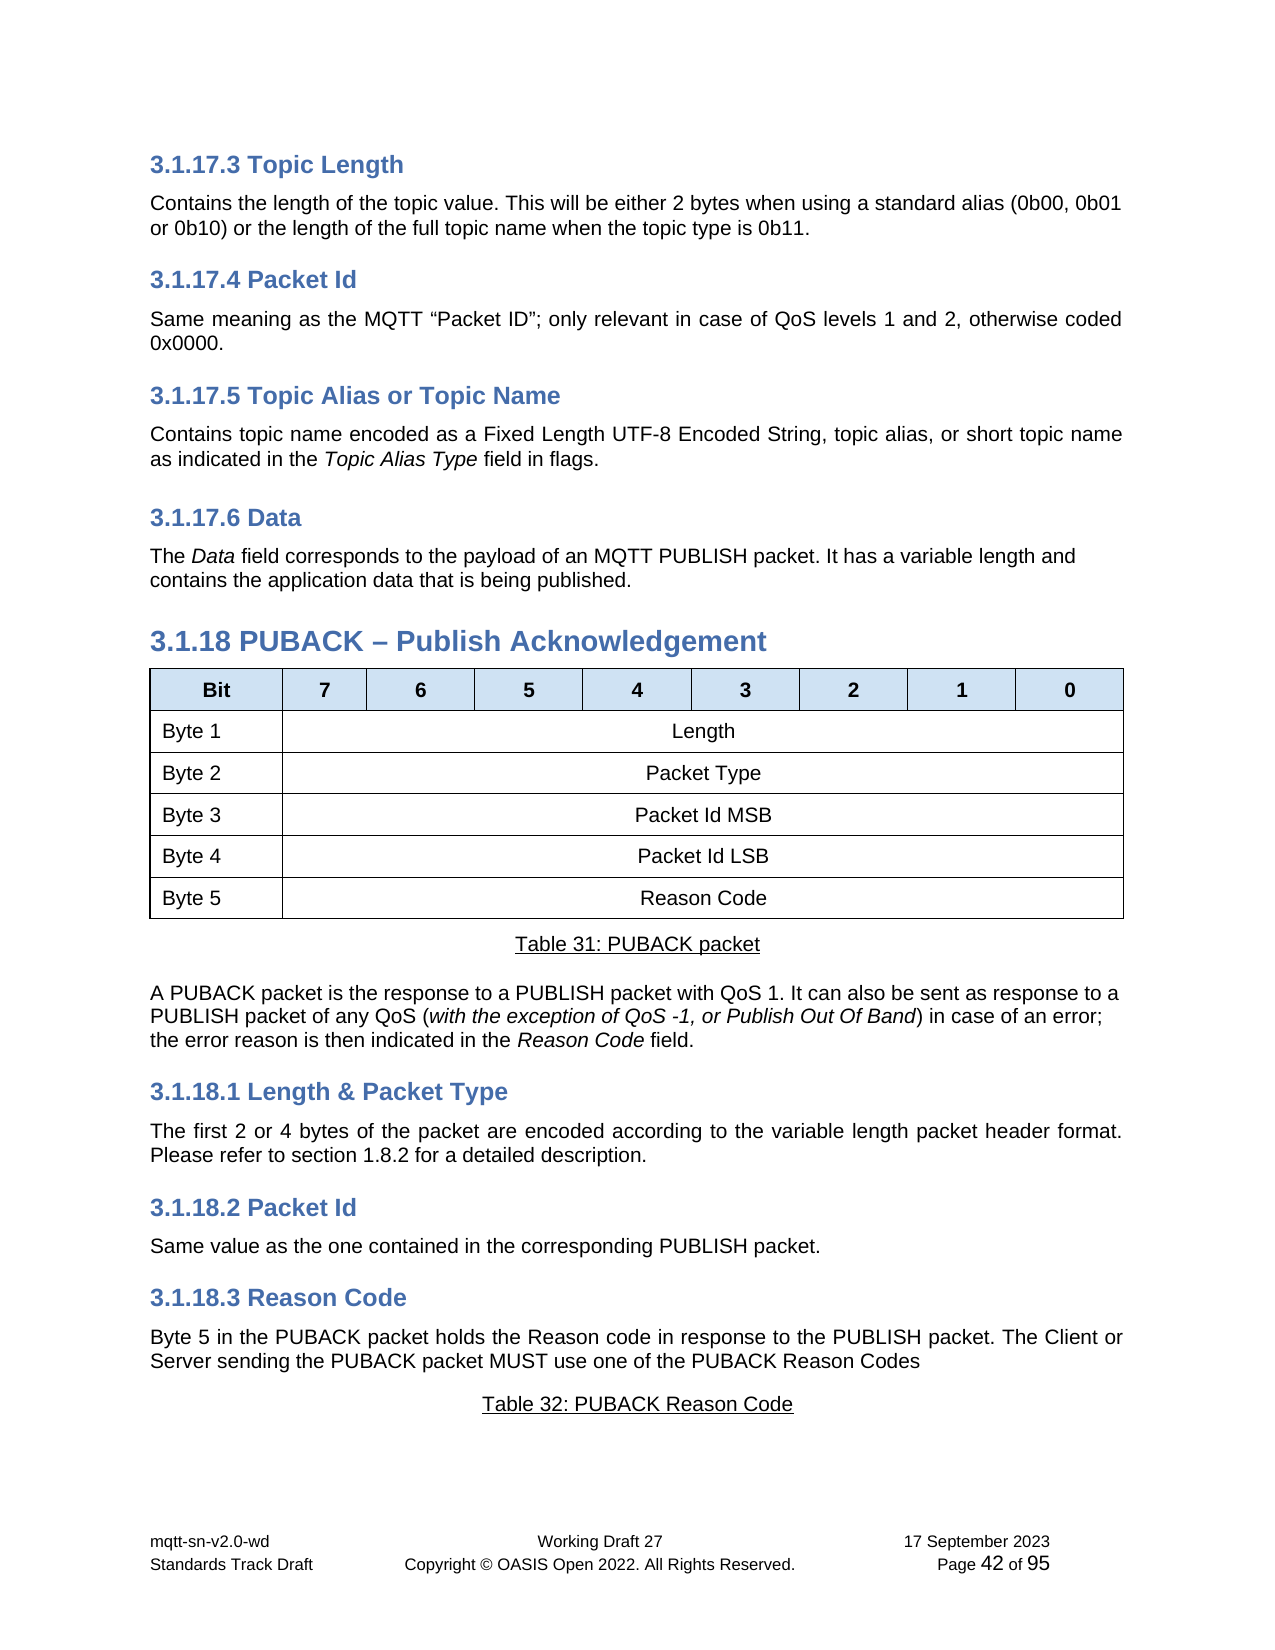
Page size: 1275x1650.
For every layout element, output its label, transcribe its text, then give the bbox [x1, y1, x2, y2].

text The Data field corresponds to the payload of an MQTT PUBLISH packet. It has a variable length and contains the application data that is being published. [149, 544, 1124, 592]
table_cell Byte 1 [151, 711, 282, 752]
text A PUBACK packet is the response to a PUBLISH packet with QoS 1. It can also be sent as response to a PUBLISH packet of any QoS (with the exception of QoS -1, or Publish Out Of Band) in case of an error; the error reason is then indicated in the Reason Code field. [150, 980, 1125, 1052]
table_cell Byte 4 [151, 836, 282, 877]
subtitle 3.1.18 PUBACK – Publish Acknowledgement [150, 624, 1125, 658]
table_cell Length [283, 711, 1123, 752]
table_header 2 [800, 669, 907, 710]
subtitle 3.1.17.6 Data [150, 503, 1124, 532]
table_header 7 [283, 669, 366, 710]
text Contains topic name encoded as a Fixed Length UTF-8 Encoded String, topic alias, or short topic name as indicated in the Topic Alias Type field in flags. [150, 422, 1124, 471]
subtitle 3.1.17.3 Topic Length [150, 150, 1124, 179]
subtitle 3.1.18.3 Reason Code [150, 1283, 1124, 1312]
text Table 31: PUBACK packet [150, 932, 1125, 956]
table_header 5 [475, 669, 582, 710]
table_cell Byte 2 [151, 753, 282, 793]
text Same value as the one contained in the corresponding PUBLISH packet. [150, 1234, 1124, 1258]
table_cell Packet Type [283, 753, 1123, 793]
table_cell Packet Id MSB [283, 794, 1123, 835]
table_header 6 [367, 669, 474, 710]
table_cell Byte 5 [151, 878, 282, 918]
table_header 0 [1016, 669, 1123, 710]
table_header 1 [908, 669, 1015, 710]
table_header 4 [583, 669, 691, 710]
text Same meaning as the MQTT “Packet ID”; only relevant in case of QoS levels 1 and 2, otherwise coded 0x0000. [150, 307, 1124, 355]
text Byte 5 in the PUBACK packet holds the Reason code in response to the PUBLISH packet. The Client or Server sending the PUBACK packet MUST use one of the PUBACK Reason Codes [150, 1325, 1124, 1373]
text The first 2 or 4 bytes of the packet are encoded according to the variable length packet header format. Please refer to section 1.8.2 for a detailed description. [150, 1118, 1124, 1167]
subtitle 3.1.18.1 Length & Packet Type [150, 1077, 1124, 1106]
subtitle 3.1.17.5 Topic Alias or Topic Name [150, 381, 1124, 409]
text Table 32: PUBACK Reason Code [150, 1392, 1125, 1416]
table_cell Packet Id LSB [283, 836, 1123, 877]
subtitle 3.1.17.4 Packet Id [150, 265, 1124, 294]
table_cell Reason Code [283, 878, 1123, 918]
table_header Bit [151, 669, 282, 710]
table_header 3 [692, 669, 799, 710]
table_cell Byte 3 [151, 794, 282, 835]
text Contains the length of the topic value. This will be either 2 bytes when using a standard alias (0b00, 0b01 or 0b10) or the length of the full topic name when the topic type is 0b11. [150, 191, 1124, 240]
subtitle 3.1.18.2 Packet Id [150, 1193, 1124, 1221]
